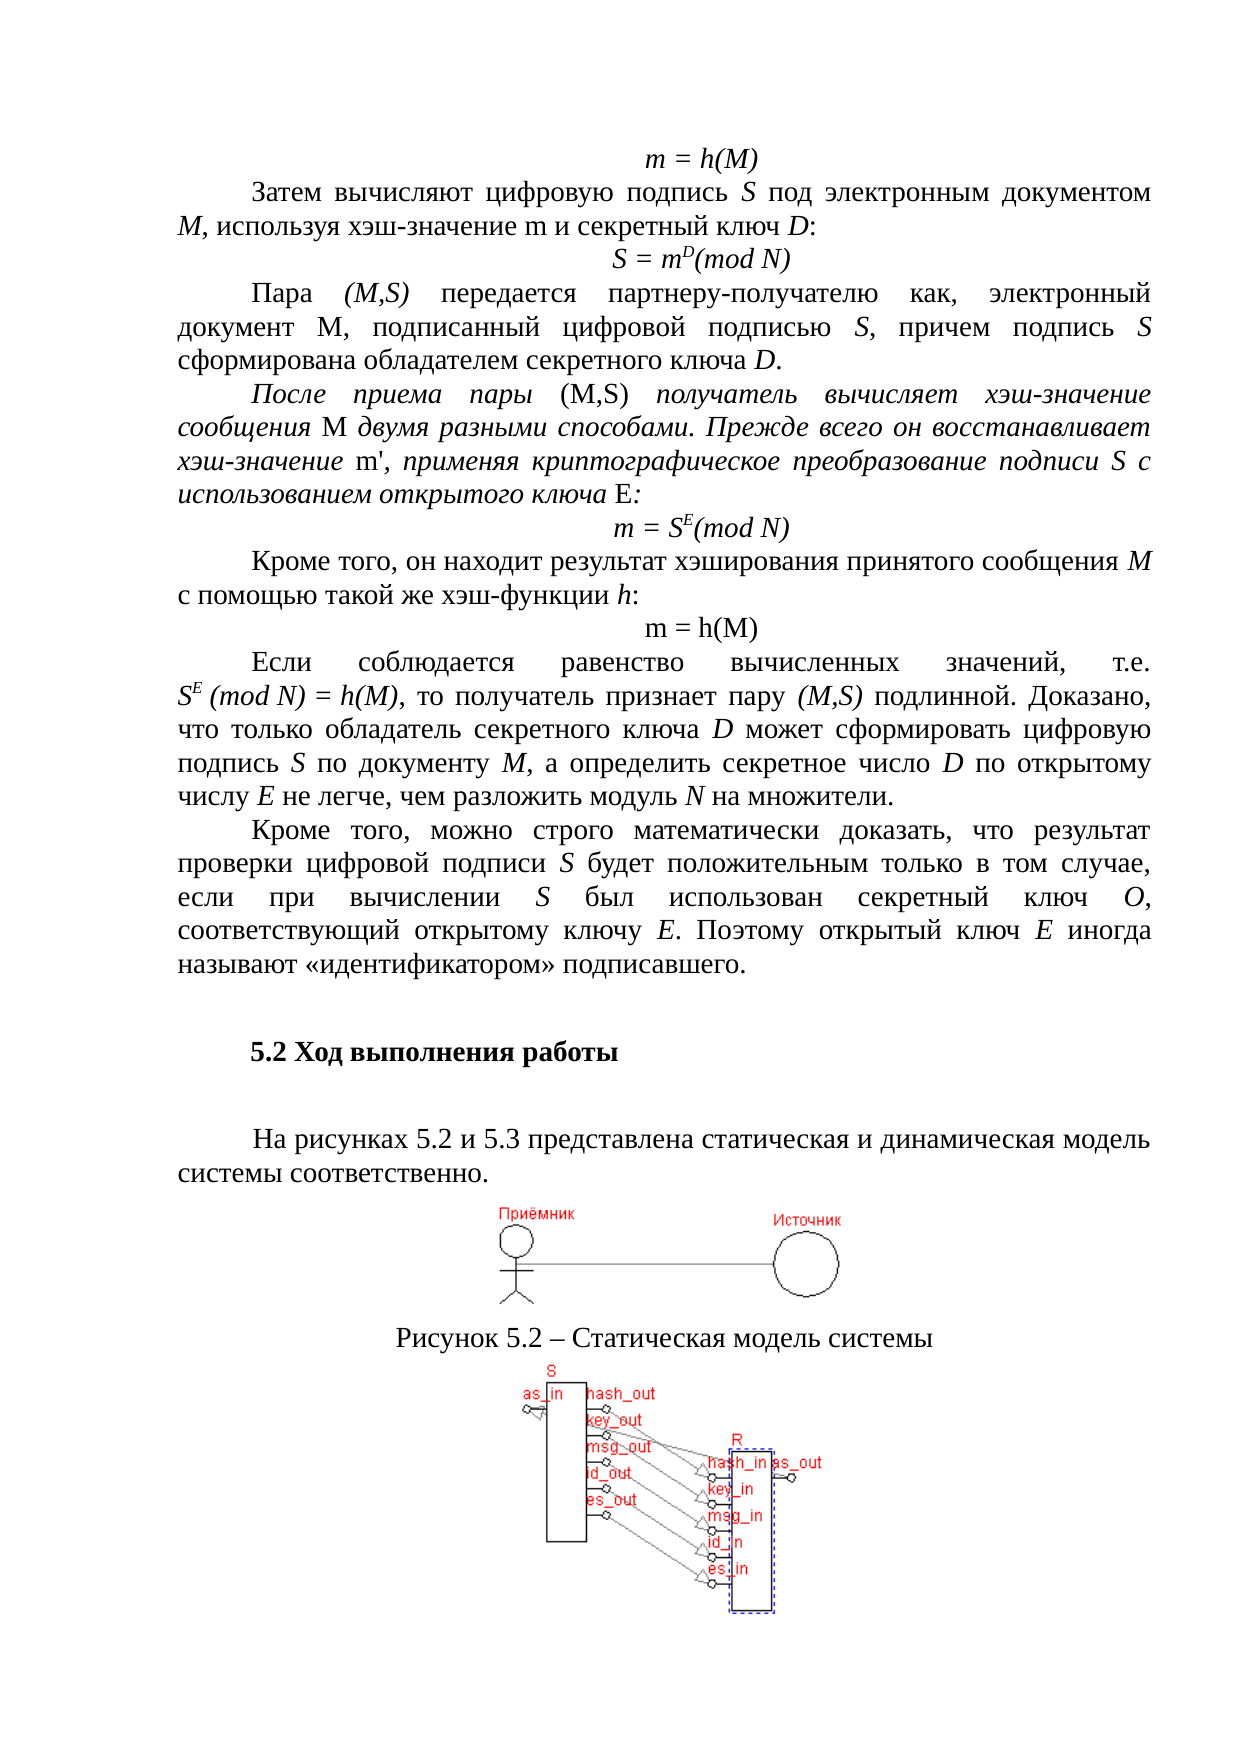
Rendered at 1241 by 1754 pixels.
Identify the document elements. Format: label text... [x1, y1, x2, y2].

text На рисунках 5.2 и 5.3 представлена статическая и динамическая модель системы соответственно. [177, 1121, 1152, 1188]
text Кроме того, можно строго математически доказать, что результат проверки цифровой подписи S будет положительным только в том случае, если при вычислении S был использован секретный ключ О, соответствующий открытому ключу Е. Поэтому открытый ключ Е иногда называют «идентификатором» подписавшего. [177, 812, 1152, 979]
text Затем вычисляют цифровую подпись S под электронным документом М, используя хэш-значение m и секретный ключ D: [177, 174, 1152, 242]
text Пара (М,S) передается партнеру-получателю как, электронный документ М, подписанный цифровой подписью S, причем подпись S сформирована обладателем секретного ключа D. [177, 275, 1152, 376]
text m = h(M) [177, 141, 1152, 174]
text m = SE(mod N) [177, 510, 1152, 543]
subtitle 5.2 Ход выполнения работы [177, 1034, 1152, 1067]
text Если соблюдается равенство вычисленных значений, т.е. SE (mod N) = h(M), то получатель признает пару (M,S) подлинной. Доказано, что только обладатель секретного ключа D может сформировать цифровую подпись S по документу М, а определить секретное число D по открытому числу Е не легче, чем разложить модуль N на множители. [177, 644, 1152, 812]
picture [500, 1354, 828, 1630]
text Рисунок 5.2 – Статическая модель системы [177, 1321, 1152, 1354]
picture [483, 1188, 846, 1321]
text m = h(M) [177, 611, 1152, 644]
text После приема пары (M,S) получатель вычисляет хэш-значение сообщения М двумя разными способами. Прежде всего он восстанавливает хэш-значение m', применяя криптографическое преобразование подписи S с использованием открытого ключа Е: [177, 376, 1152, 510]
text S = mD(mod N) [177, 242, 1152, 275]
text Кроме того, он находит результат хэширования принятого сообщения М с помощью такой же хэш-функции h: [177, 543, 1152, 611]
